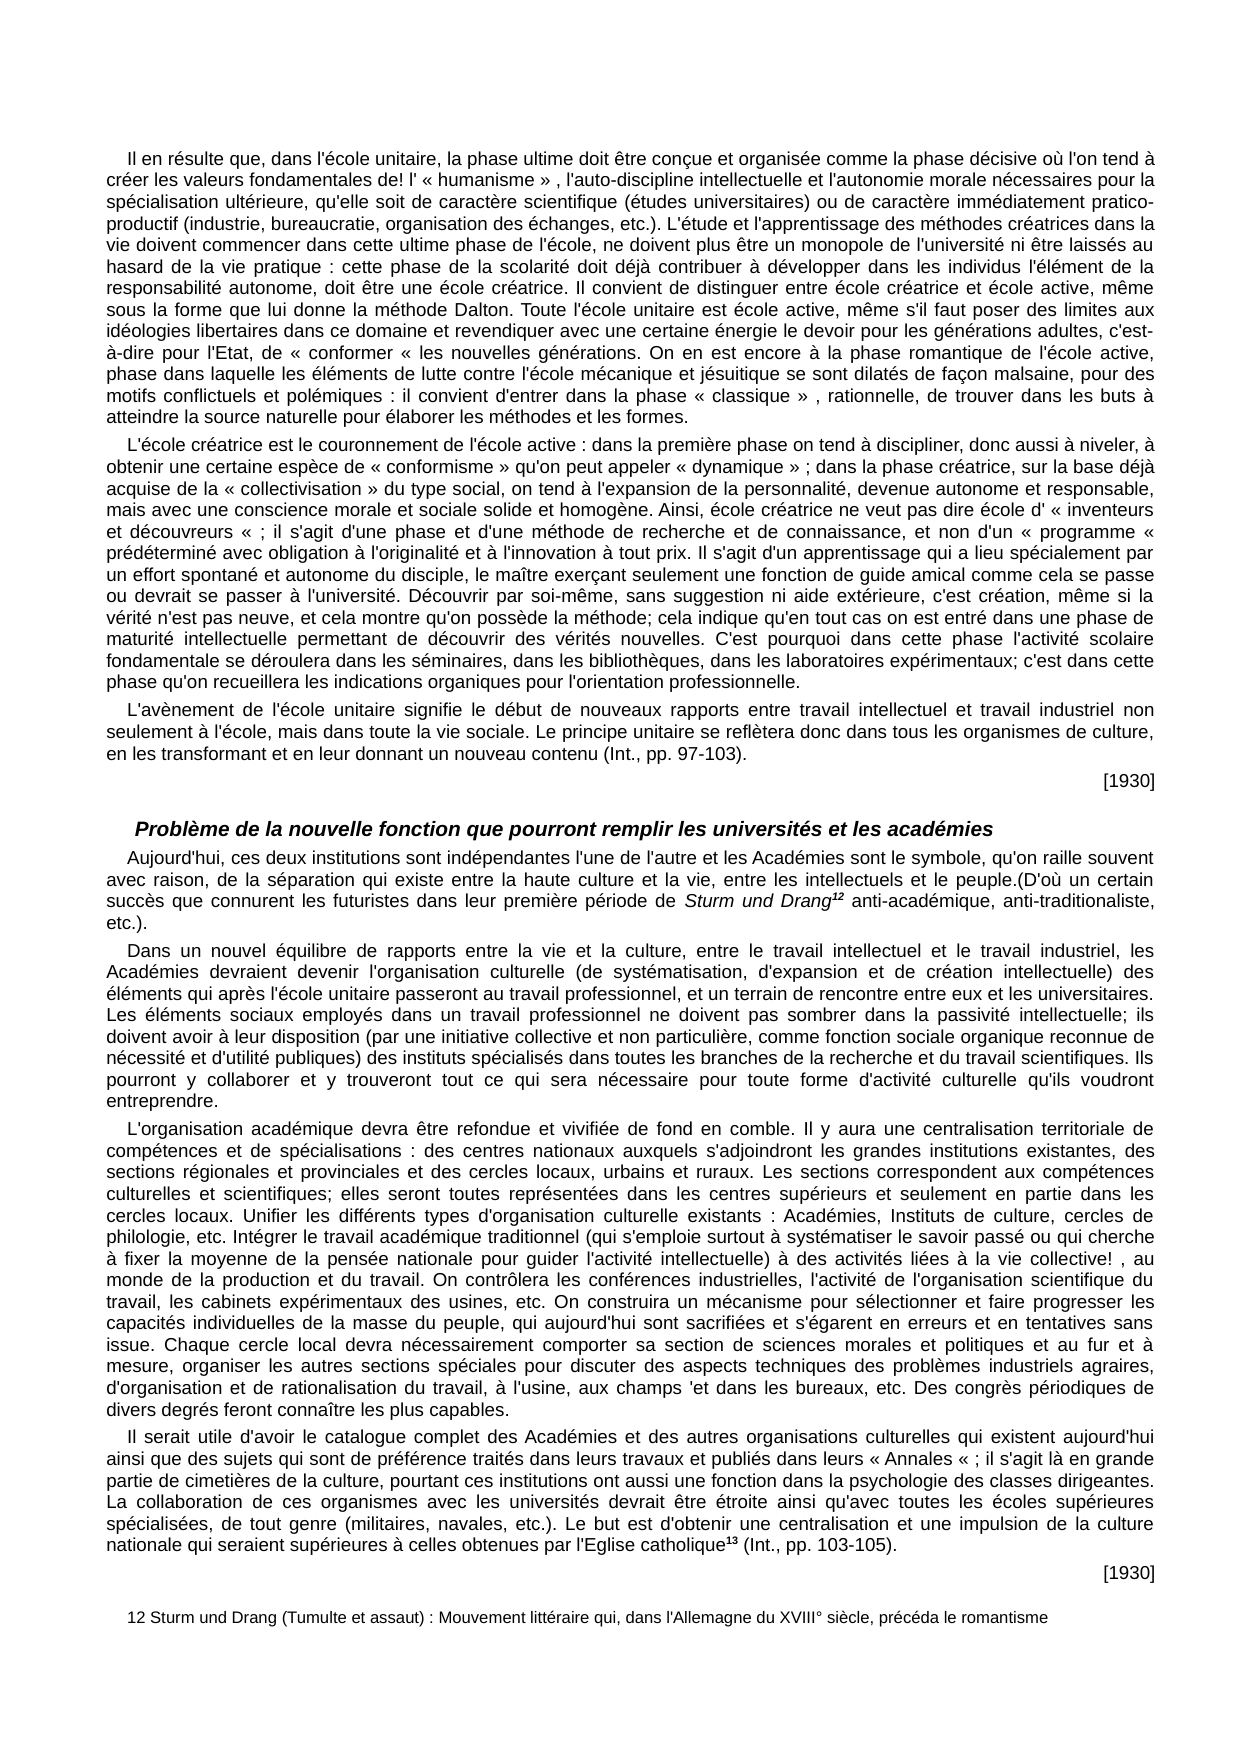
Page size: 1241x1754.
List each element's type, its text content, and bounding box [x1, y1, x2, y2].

text L'avènement de l'école unitaire signifie le début de nouveaux rapports entre travail intellectuel et travail industriel non seulement à l'école, mais dans toute la vie sociale. Le principe unitaire se reflètera donc dans tous les organismes de culture, en les transformant et en leur donnant un nouveau contenu (Int., pp. 97-103). [106, 699, 1155, 764]
text Il serait utile d'avoir le catalogue complet des Académies et des autres organisations culturelles qui existent aujourd'hui ainsi que des sujets qui sont de préférence traités dans leurs travaux et publiés dans leurs « Annales « ; il s'agit là en grande partie de cimetières de la culture, pourtant ces institutions ont aussi une fonction dans la psychologie des classes dirigeantes. La collaboration de ces organismes avec les universités devrait être étroite ainsi qu'avec toutes les écoles supérieures spécialisées, de tout genre (militaires, navales, etc.). Le but est d'obtenir une centralisation et une impulsion de la culture nationale qui seraient supérieures à celles obtenues par l'Eglise catholique (Int., pp. 103-105). [106, 1426, 1155, 1556]
text [1930] [106, 770, 1155, 792]
text L'école créatrice est le couronnement de l'école active : dans la première phase on tend à discipliner, donc aussi à niveler, à obtenir une certaine espèce de « conformisme » qu'on peut appeler « dynamique » ; dans la phase créatrice, sur la base déjà acquise de la « collectivisation » du type social, on tend à l'expansion de la personnalité, devenue autonome et responsable, mais avec une conscience morale et sociale solide et homogène. Ainsi, école créatrice ne veut pas dire école d' « inventeurs et découvreurs « ; il s'agit d'une phase et d'une méthode de recherche et de connaissance, et non d'un « programme « prédéterminé avec obligation à l'originalité et à l'innovation à tout prix. Il s'agit d'un apprentissage qui a lieu spécialement par un effort spontané et autonome du disciple, le maître exerçant seulement une fonction de guide amical comme cela se passe ou devrait se passer à l'université. Découvrir par soi-même, sans suggestion ni aide extérieure, c'est création, même si la vérité n'est pas neuve, et cela montre qu'on possède la méthode; cela indique qu'en tout cas on est entré dans une phase de maturité intellectuelle permettant de découvrir des vérités nouvelles. C'est pourquoi dans cette phase l'activité scolaire fondamentale se déroulera dans les séminaires, dans les bibliothèques, dans les laboratoires expérimentaux; c'est dans cette phase qu'on recueillera les indications organiques pour l'orientation professionnelle. [106, 434, 1155, 693]
text L'organisation académique devra être refondue et vivifiée de fond en comble. Il y aura une centralisation territoriale de compétences et de spécialisations : des centres nationaux auxquels s'adjoindront les grandes institutions existantes, des sections régionales et provinciales et des cercles locaux, urbains et ruraux. Les sections correspondent aux compétences culturelles et scientifiques; elles seront toutes représentées dans les centres supérieurs et seulement en partie dans les cercles locaux. Unifier les différents types d'organisation culturelle existants : Académies, Instituts de culture, cercles de philologie, etc. Intégrer le travail académique traditionnel (qui s'emploie surtout à systématiser le savoir passé ou qui cherche à fixer la moyenne de la pensée nationale pour guider l'activité intellectuelle) à des activités liées à la vie collective! , au monde de la production et du travail. On contrôlera les conférences industrielles, l'activité de l'organisation scientifique du travail, les cabinets expérimentaux des usines, etc. On construira un mécanisme pour sélectionner et faire progresser les capacités individuelles de la masse du peuple, qui aujourd'hui sont sacrifiées et s'égarent en erreurs et en tentatives sans issue. Chaque cercle local devra nécessairement comporter sa section de sciences morales et politiques et au fur et à mesure, organiser les autres sections spéciales pour discuter des aspects techniques des problèmes industriels agraires, d'organisation et de rationalisation du travail, à l'usine, aux champs 'et dans les bureaux, etc. Des congrès périodiques de divers degrés feront connaître les plus capables. [106, 1118, 1155, 1420]
text [1930] [106, 1562, 1155, 1583]
subtitle Problème de la nouvelle fonction que pourront remplir les universités et les académies [106, 817, 1155, 841]
text Aujourd'hui, ces deux institutions sont indépendantes l'une de l'autre et les Académies sont le symbole, qu'on raille souvent avec raison, de la séparation qui existe entre la haute culture et la vie, entre les intellectuels et le peuple.(D'où un certain succès que connurent les futuristes dans leur première période de Sturm und Drang anti-académique, anti-traditionaliste, etc.). [106, 847, 1155, 933]
text Il en résulte que, dans l'école unitaire, la phase ultime doit être conçue et organisée comme la phase décisive où l'on tend à créer les valeurs fondamentales de! l' « humanisme » , l'auto-discipline intellectuelle et l'autonomie morale nécessaires pour la spécialisation ultérieure, qu'elle soit de caractère scientifique (études universitaires) ou de caractère immédiatement pratico-productif (industrie, bureaucratie, organisation des échanges, etc.). L'étude et l'apprentissage des méthodes créatrices dans la vie doivent commencer dans cette ultime phase de l'école, ne doivent plus être un monopole de l'université ni être laissés au hasard de la vie pratique : cette phase de la scolarité doit déjà contribuer à développer dans les individus l'élément de la responsabilité autonome, doit être une école créatrice. Il convient de distinguer entre école créatrice et école active, même sous la forme que lui donne la méthode Dalton. Toute l'école unitaire est école active, même s'il faut poser des limites aux idéologies libertaires dans ce domaine et revendiquer avec une certaine énergie le devoir pour les générations adultes, c'est-à-dire pour l'Etat, de « conformer « les nouvelles générations. On en est encore à la phase romantique de l'école active, phase dans laquelle les éléments de lutte contre l'école mécanique et jésuitique se sont dilatés de façon malsaine, pour des motifs conflictuels et polémiques : il convient d'entrer dans la phase « classique » , rationnelle, de trouver dans les buts à atteindre la source naturelle pour élaborer les méthodes et les formes. [106, 148, 1155, 428]
text Dans un nouvel équilibre de rapports entre la vie et la culture, entre le travail intellectuel et le travail industriel, les Académies devraient devenir l'organisation culturelle (de systématisation, d'expansion et de création intellectuelle) des éléments qui après l'école unitaire passeront au travail professionnel, et un terrain de rencontre entre eux et les universitaires. Les éléments sociaux employés dans un travail professionnel ne doivent pas sombrer dans la passivité intellectuelle; ils doivent avoir à leur disposition (par une initiative collective et non particulière, comme fonction sociale organique reconnue de nécessité et d'utilité publiques) des instituts spécialisés dans toutes les branches de la recherche et du travail scientifiques. Ils pourront y collaborer et y trouveront tout ce qui sera nécessaire pour toute forme d'activité culturelle qu'ils voudront entreprendre. [106, 939, 1155, 1112]
text Sturm und Drang (Tumulte et assaut) : Mouvement littéraire qui, dans l'Allemagne du XVIII° siècle, précéda le romantisme [106, 1608, 1155, 1627]
